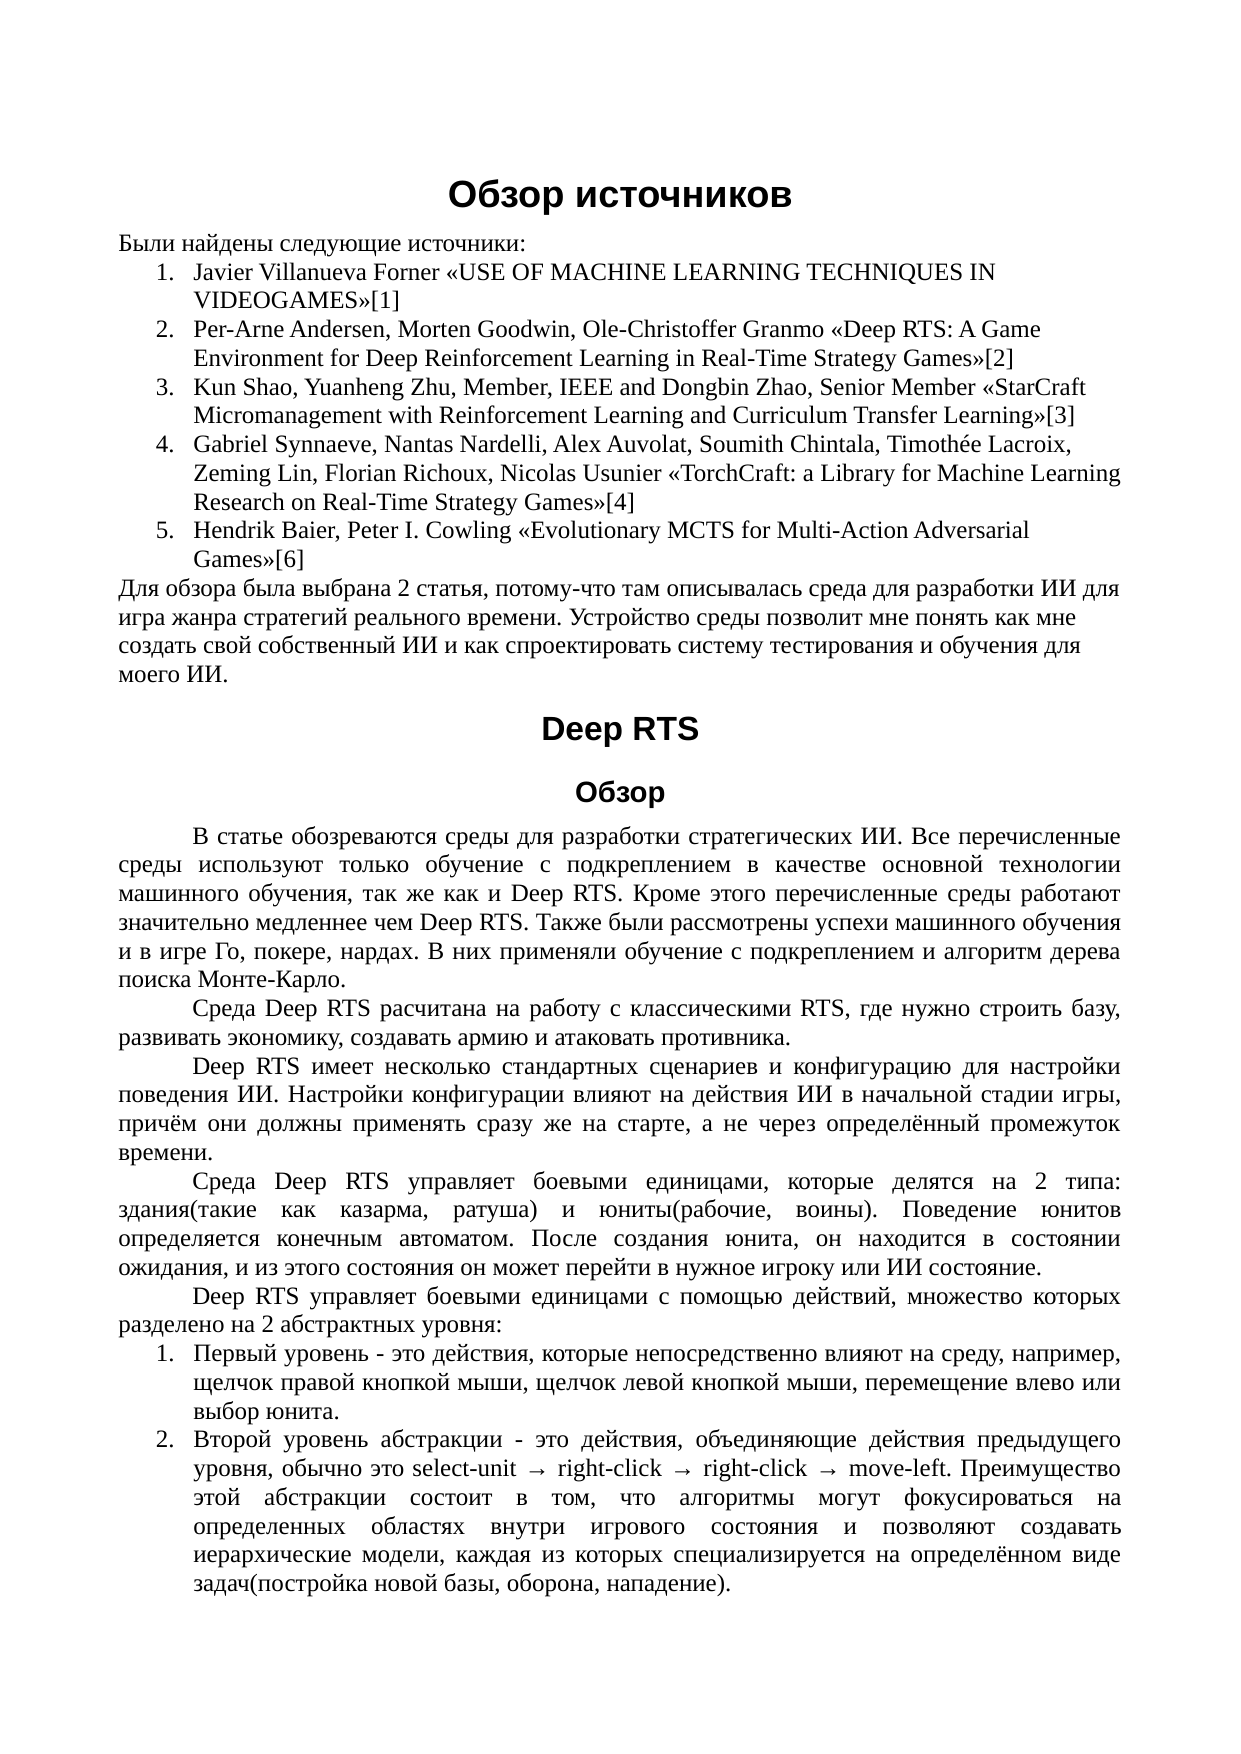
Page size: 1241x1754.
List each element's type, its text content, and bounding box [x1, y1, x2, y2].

list Per-Arne Andersen, Morten Goodwin, Ole-Christoffer Granmo «Deep RTS: A Game Environment for Deep Reinforcement Learning in Real-Time Strategy Games»[2] [156, 314, 1122, 372]
subtitle Обзор [118, 774, 1122, 808]
list Kun Shao, Yuanheng Zhu, Member, IEEE and Dongbin Zhao, Senior Member «StarCraft Micromanagement with Reinforcement Learning and Curriculum Transfer Learning»[3] [156, 372, 1122, 429]
text Среда Deep RTS управляет боевыми единицами, которые делятся на 2 типа: здания(такие как казарма, ратуша) и юниты(рабочие, воины). Поведение юнитов определяется конечным автоматом. После создания юнита, он находится в состоянии ожидания, и из этого состояния он может перейти в нужное игроку или ИИ состояние. [118, 1166, 1122, 1281]
text Deep RTS имеет несколько стандартных сценариев и конфигурацию для настройки поведения ИИ. Настройки конфигурации влияют на действия ИИ в начальной стадии игры, причём они должны применять сразу же на старте, а не через определённый промежуток времени. [118, 1051, 1122, 1166]
text В статье обозреваются среды для разработки стратегических ИИ. Все перечисленные среды используют только обучение с подкреплением в качестве основной технологии машинного обучения, так же как и Deep RTS. Кроме этого перечисленные среды работают значительно медленнее чем Deep RTS. Также были рассмотрены успехи машинного обучения и в игре Го, покере, нардах. В них применяли обучение с подкреплением и алгоритм дерева поиска Монте-Карло. [118, 821, 1122, 993]
subtitle Обзор источников [118, 172, 1122, 216]
text Deep RTS управляет боевыми единицами с помощью действий, множество которых разделено на 2 абстрактных уровня: [118, 1281, 1122, 1338]
list Hendrik Baier, Peter I. Cowling «Evolutionary MCTS for Multi-Action Adversarial Games»[6] [156, 516, 1122, 573]
list Второй уровень абстракции - это действия, объединяющие действия предыдущего уровня, обычно это select-unit → right-click → right-click → move-left. Преимущество этой абстракции состоит в том, что алгоритмы могут фокусироваться на определенных областях внутри игрового состояния и позволяют создавать иерархические модели, каждая из которых специализируется на определённом виде задач(постройка новой базы, оборона, нападение). [156, 1424, 1122, 1597]
list Javier Villanueva Forner «USE OF MACHINE LEARNING TECHNIQUES IN VIDEOGAMES»[1] [156, 257, 1122, 314]
text Были найдены следующие источники: [118, 228, 1122, 257]
list Первый уровень - это действия, которые непосредственно влияют на среду, например, щелчок правой кнопкой мыши, щелчок левой кнопкой мыши, перемещение влево или выбор юнита. [156, 1338, 1122, 1424]
subtitle Deep RTS [118, 709, 1122, 747]
text Для обзора была выбрана 2 статья, потому-что там описывалась среда для разработки ИИ для игра жанра стратегий реального времени. Устройство среды позволит мне понять как мне создать свой собственный ИИ и как спроектировать систему тестирования и обучения для моего ИИ. [118, 573, 1122, 688]
list Gabriel Synnaeve, Nantas Nardelli, Alex Auvolat, Soumith Chintala, Timothée Lacroix, Zeming Lin, Florian Richoux, Nicolas Usunier «TorchCraft: a Library for Machine Learning Research on Real-Time Strategy Games»[4] [156, 429, 1122, 516]
text Среда Deep RTS расчитана на работу с классическими RTS, где нужно строить базу, развивать экономику, создавать армию и атаковать противника. [118, 993, 1122, 1051]
